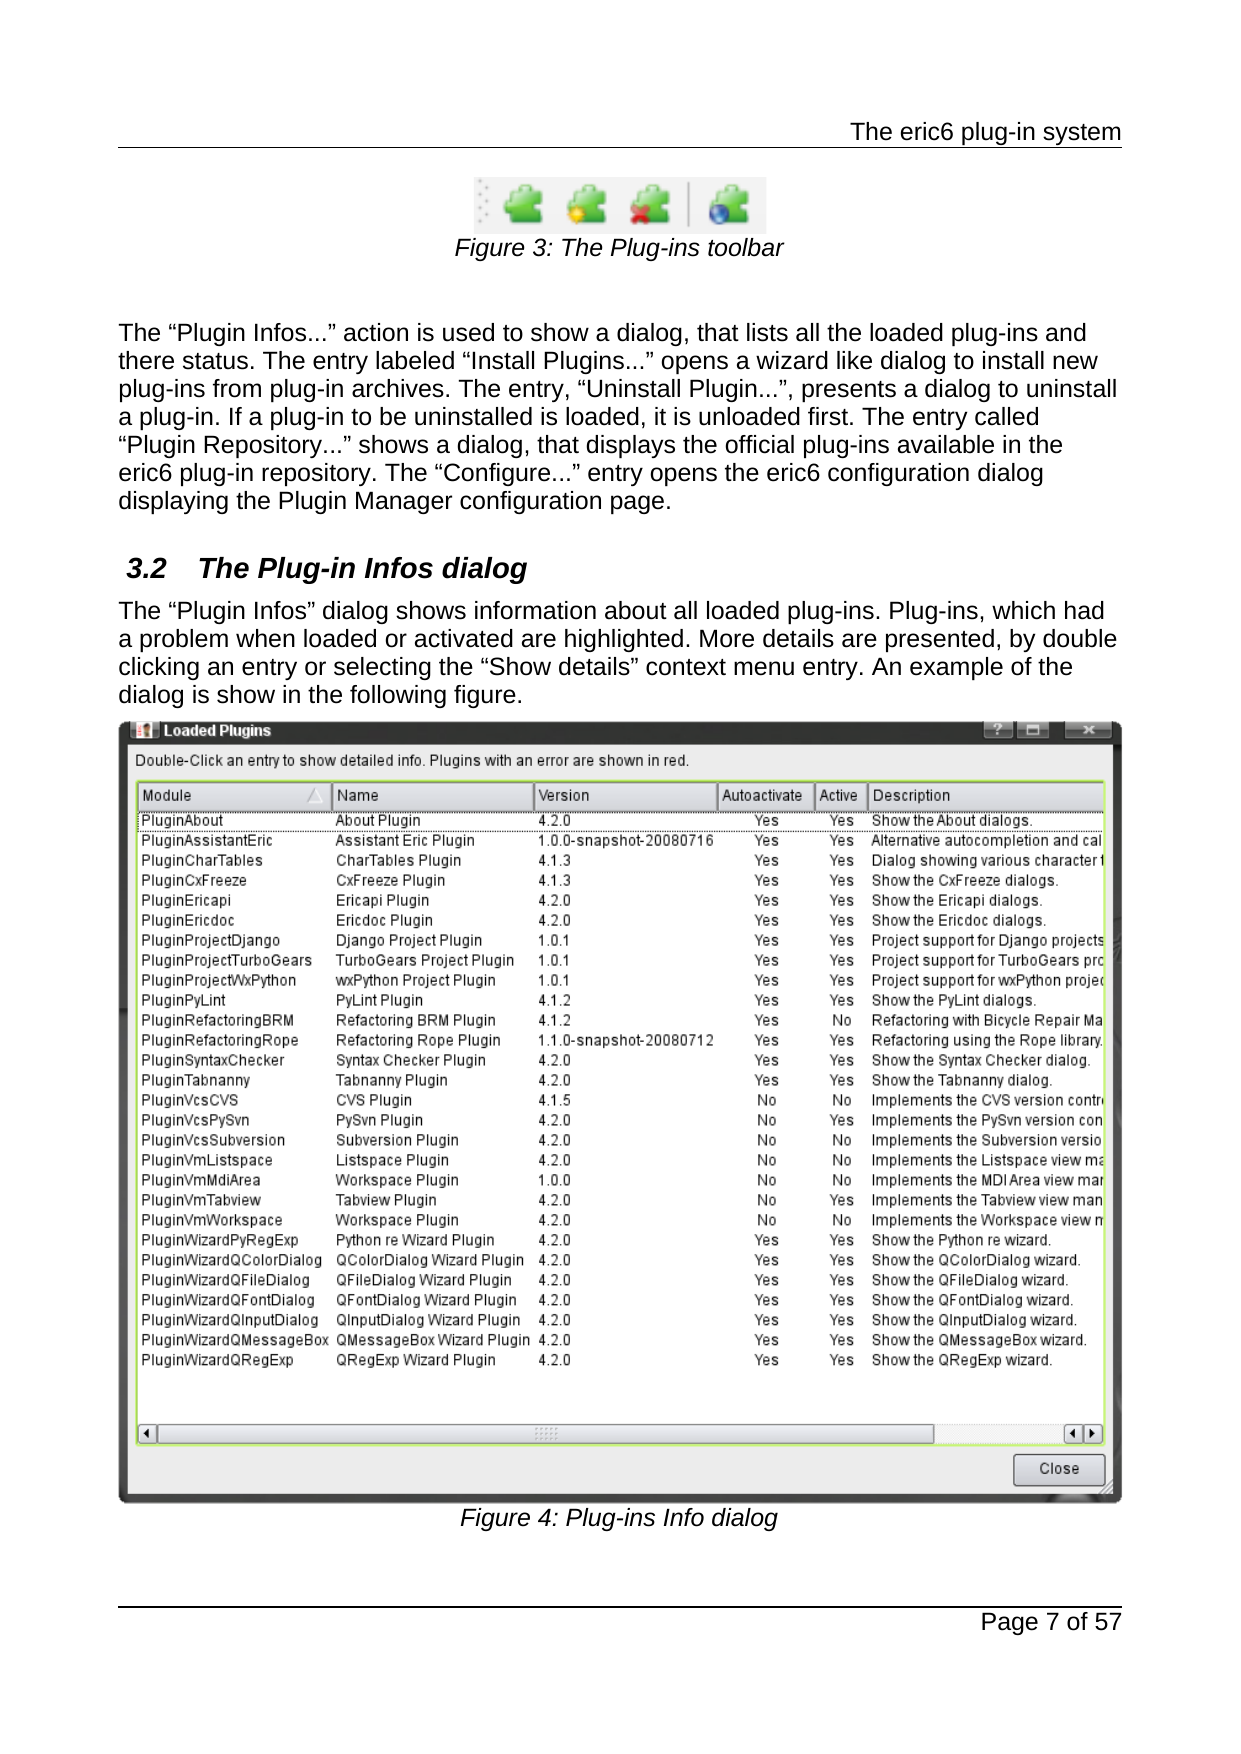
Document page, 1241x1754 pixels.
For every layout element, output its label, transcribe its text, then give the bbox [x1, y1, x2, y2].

subtitle The Plug-in Infos dialog [118, 552, 1122, 584]
text The “Plugin Infos...” action is used to show a dialog, that lists all the loaded plug-ins and there status. The entry labeled “Install Plugins...” opens a wizard like dialog to install new plug-ins from plug-in archives. The entry, “Uninstall Plugin...”, presents a dialog to uninstall a plug-in. If a plug-in to be uninstalled is loaded, it is unloaded first. The entry called “Plugin Repository...” shows a dialog, that displays the official plug-ins available in the eric6 plug-in repository. The “Configure...” entry opens the eric6 configuration dialog displaying the Plugin Manager configuration page. [118, 319, 1122, 514]
text The “Plugin Infos” dialog shows information about all loaded plug-ins. Plug-ins, which had a problem when loaded or activated are highlighted. More details are presented, by double clicking an entry or selecting the “Show details” context menu entry. An example of the dialog is show in the following figure. [118, 597, 1122, 709]
picture [118, 721, 1123, 1504]
text Figure 3: The Plug-ins toolbar [424, 189, 817, 262]
picture [473, 177, 767, 234]
text Figure 4: Plug-ins Info dialog [119, 1504, 1121, 1532]
